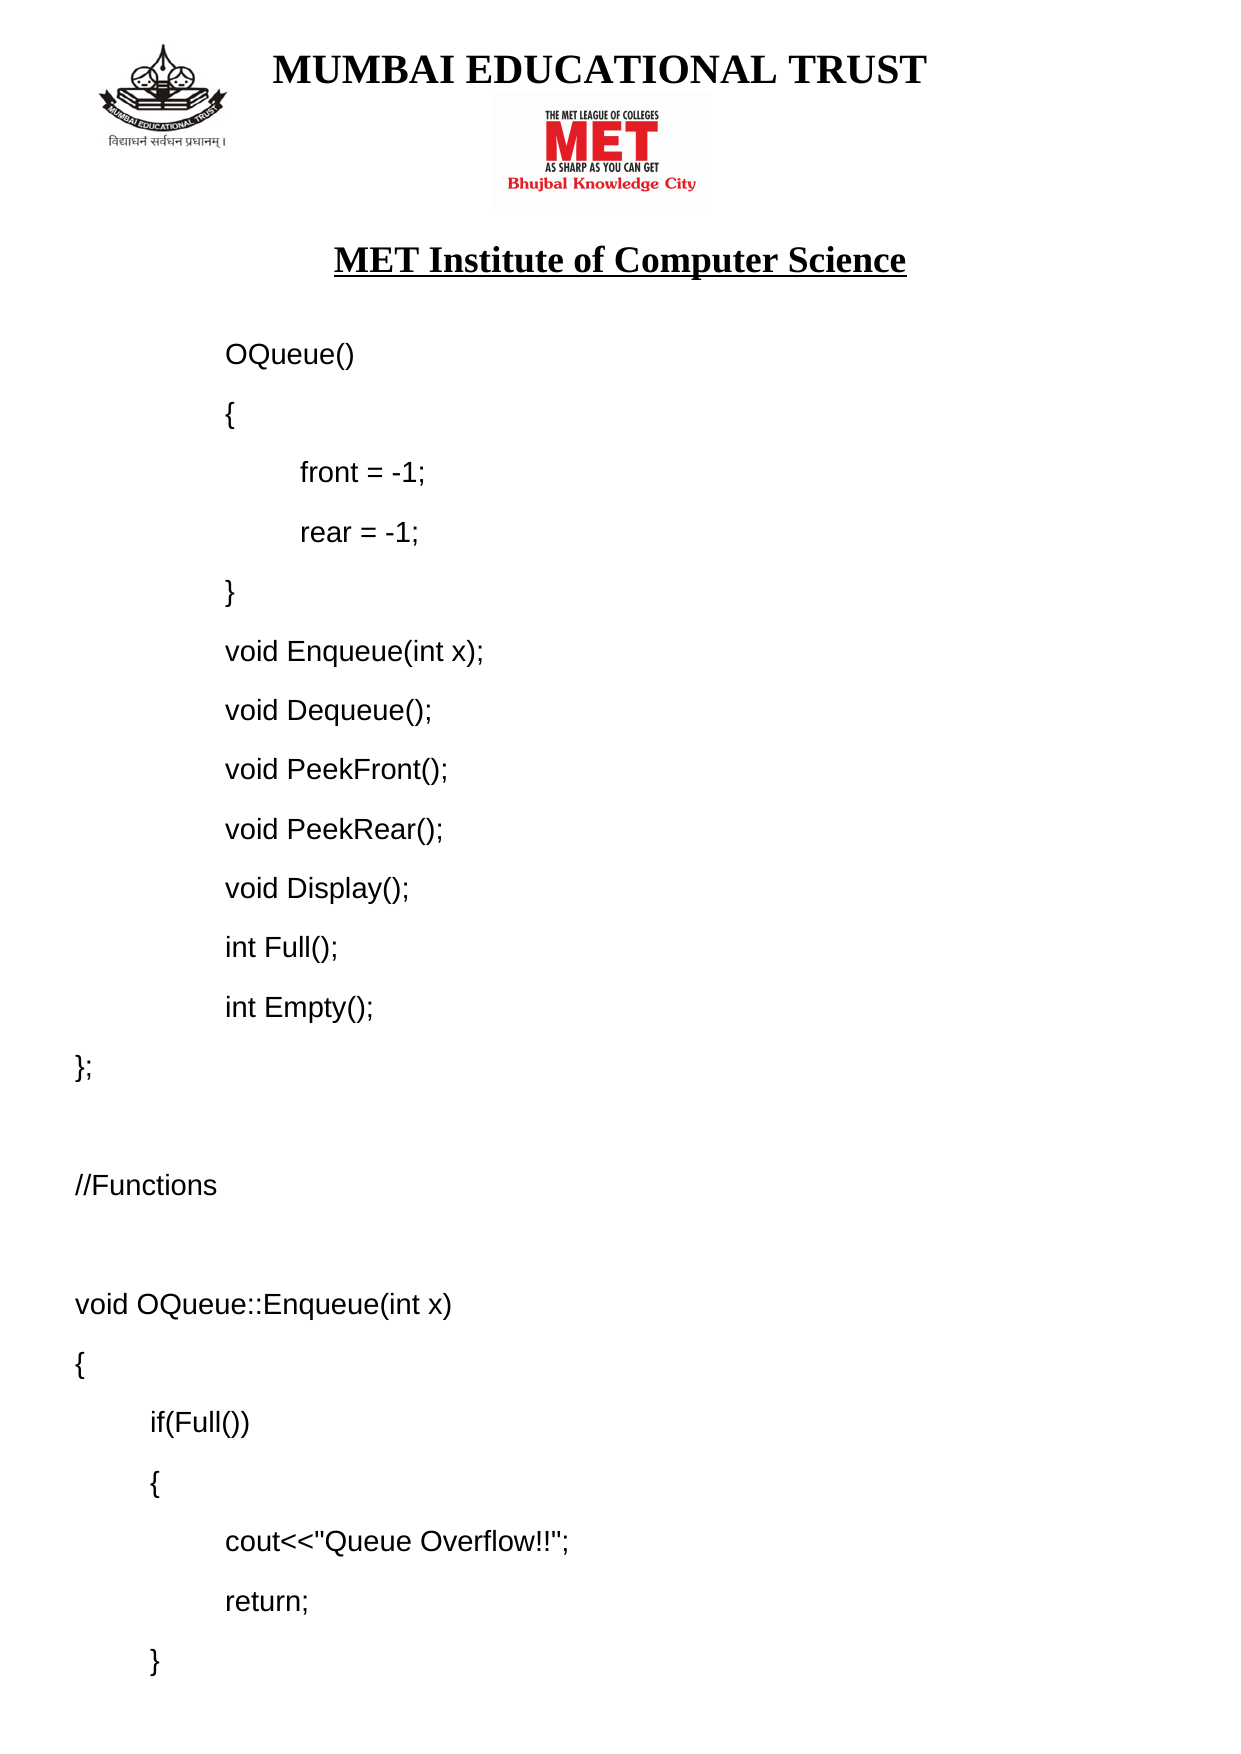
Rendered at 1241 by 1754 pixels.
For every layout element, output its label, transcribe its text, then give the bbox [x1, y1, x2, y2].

text } [75, 574, 1165, 608]
text int Full(); [75, 930, 1165, 964]
text //Functions [75, 1168, 1165, 1201]
text } [75, 1643, 1165, 1676]
text { [75, 396, 1165, 429]
picture [98, 44, 228, 148]
text void OQueue::Enqueue(int x) [75, 1287, 1165, 1320]
text void PeekFront(); [75, 752, 1165, 786]
text }; [75, 1049, 1165, 1083]
text front = -1; [75, 455, 1165, 489]
text { [75, 1346, 1165, 1379]
text void Display(); [75, 871, 1165, 904]
picture [492, 92, 712, 210]
text if(Full()) [75, 1405, 1165, 1439]
text cout<<"Queue Overflow!!"; [75, 1524, 1165, 1558]
text { [75, 1465, 1165, 1498]
text void Enqueue(int x); [75, 633, 1165, 667]
text rear = -1; [75, 515, 1165, 548]
text void Dequeue(); [75, 693, 1165, 726]
text return; [75, 1583, 1165, 1617]
text void PeekRear(); [75, 812, 1165, 845]
text OQueue() [75, 337, 1165, 370]
text int Empty(); [75, 990, 1165, 1023]
